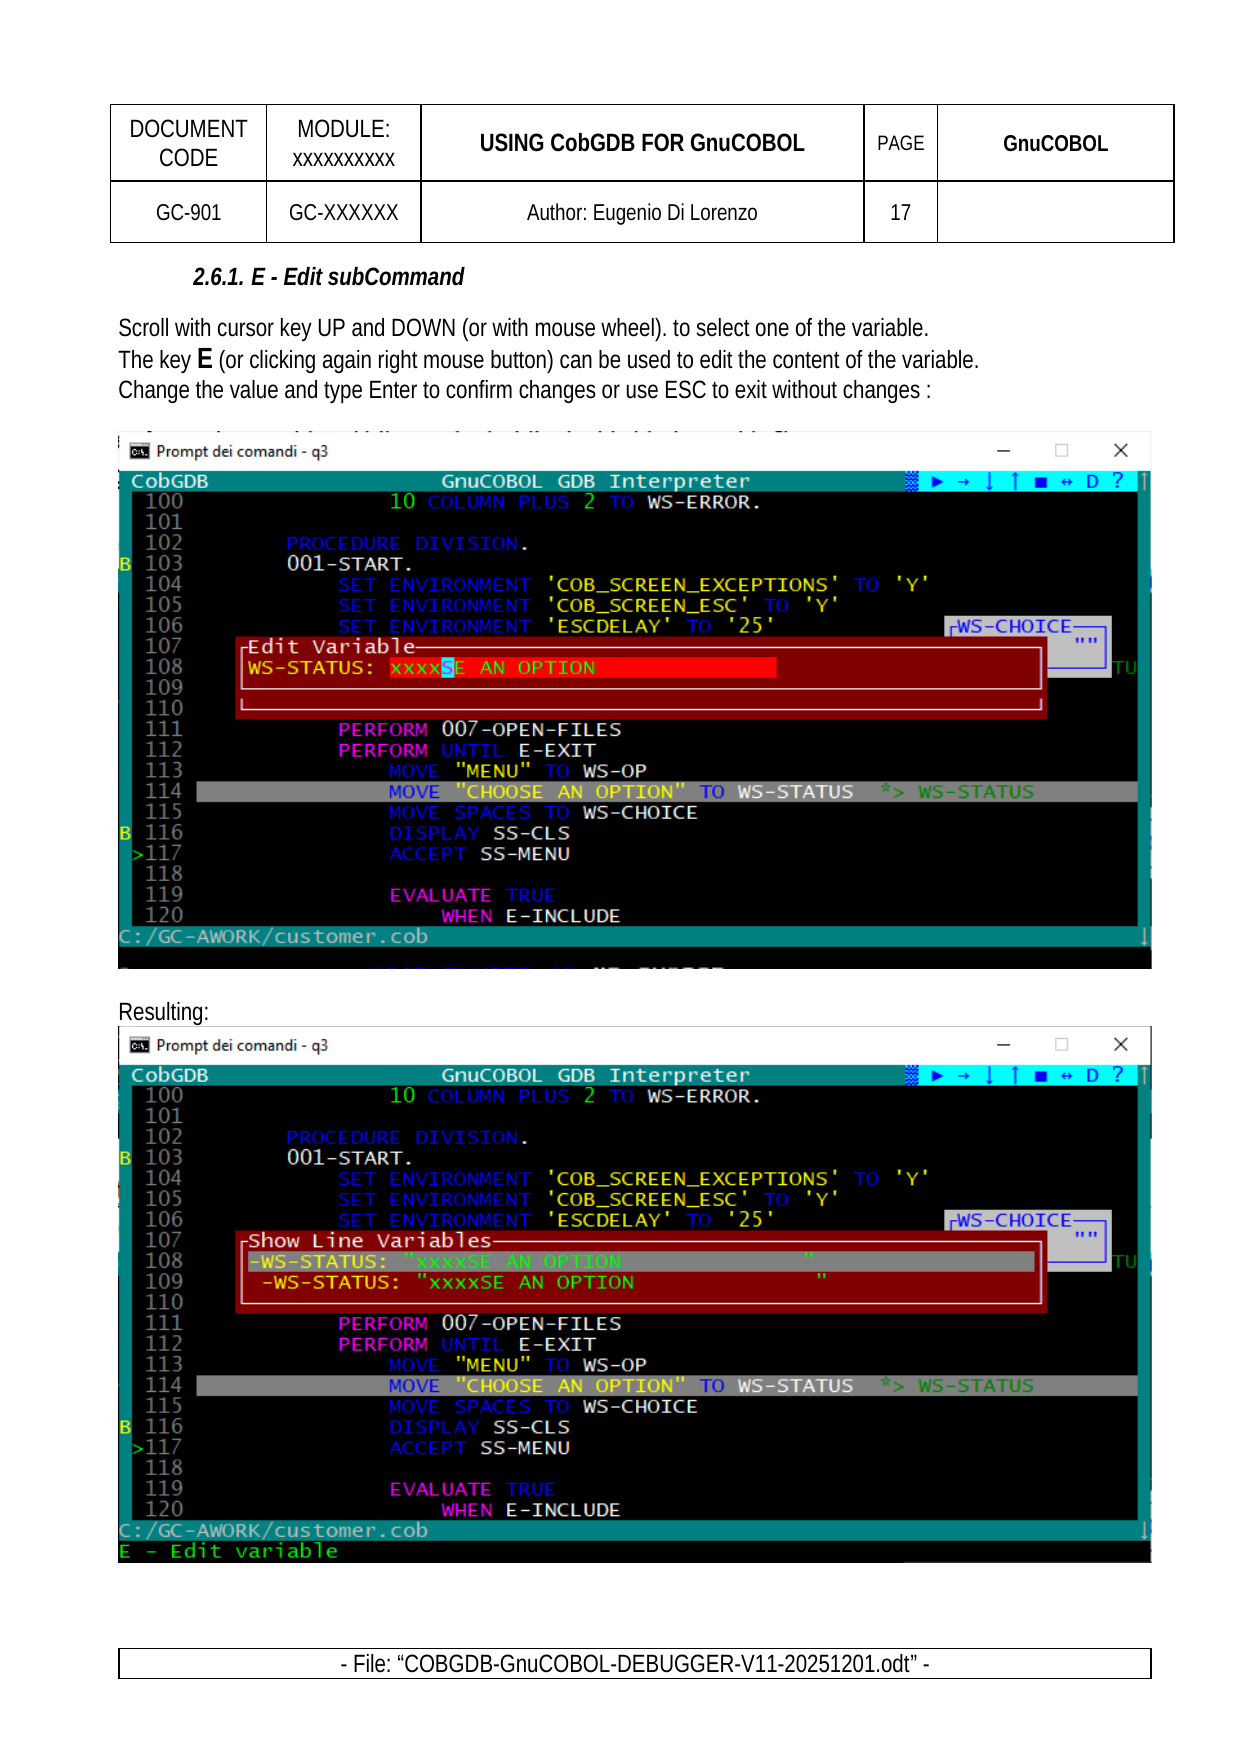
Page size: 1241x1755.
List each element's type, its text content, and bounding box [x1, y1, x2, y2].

picture [118, 1026, 1152, 1563]
picture [118, 431, 1152, 969]
text The key E (or clicking again right mouse button) can be used to edit the content of the variable. [118, 341, 1152, 374]
subtitle E - Edit subCommand [193, 262, 1152, 291]
text Scroll with cursor key UP and DOWN (or with mouse wheel). to select one of the variable. [118, 312, 1152, 341]
text Resulting: [118, 997, 1152, 1026]
text Change the value and type Enter to confirm changes or use ESC to exit without changes : [118, 374, 1152, 403]
